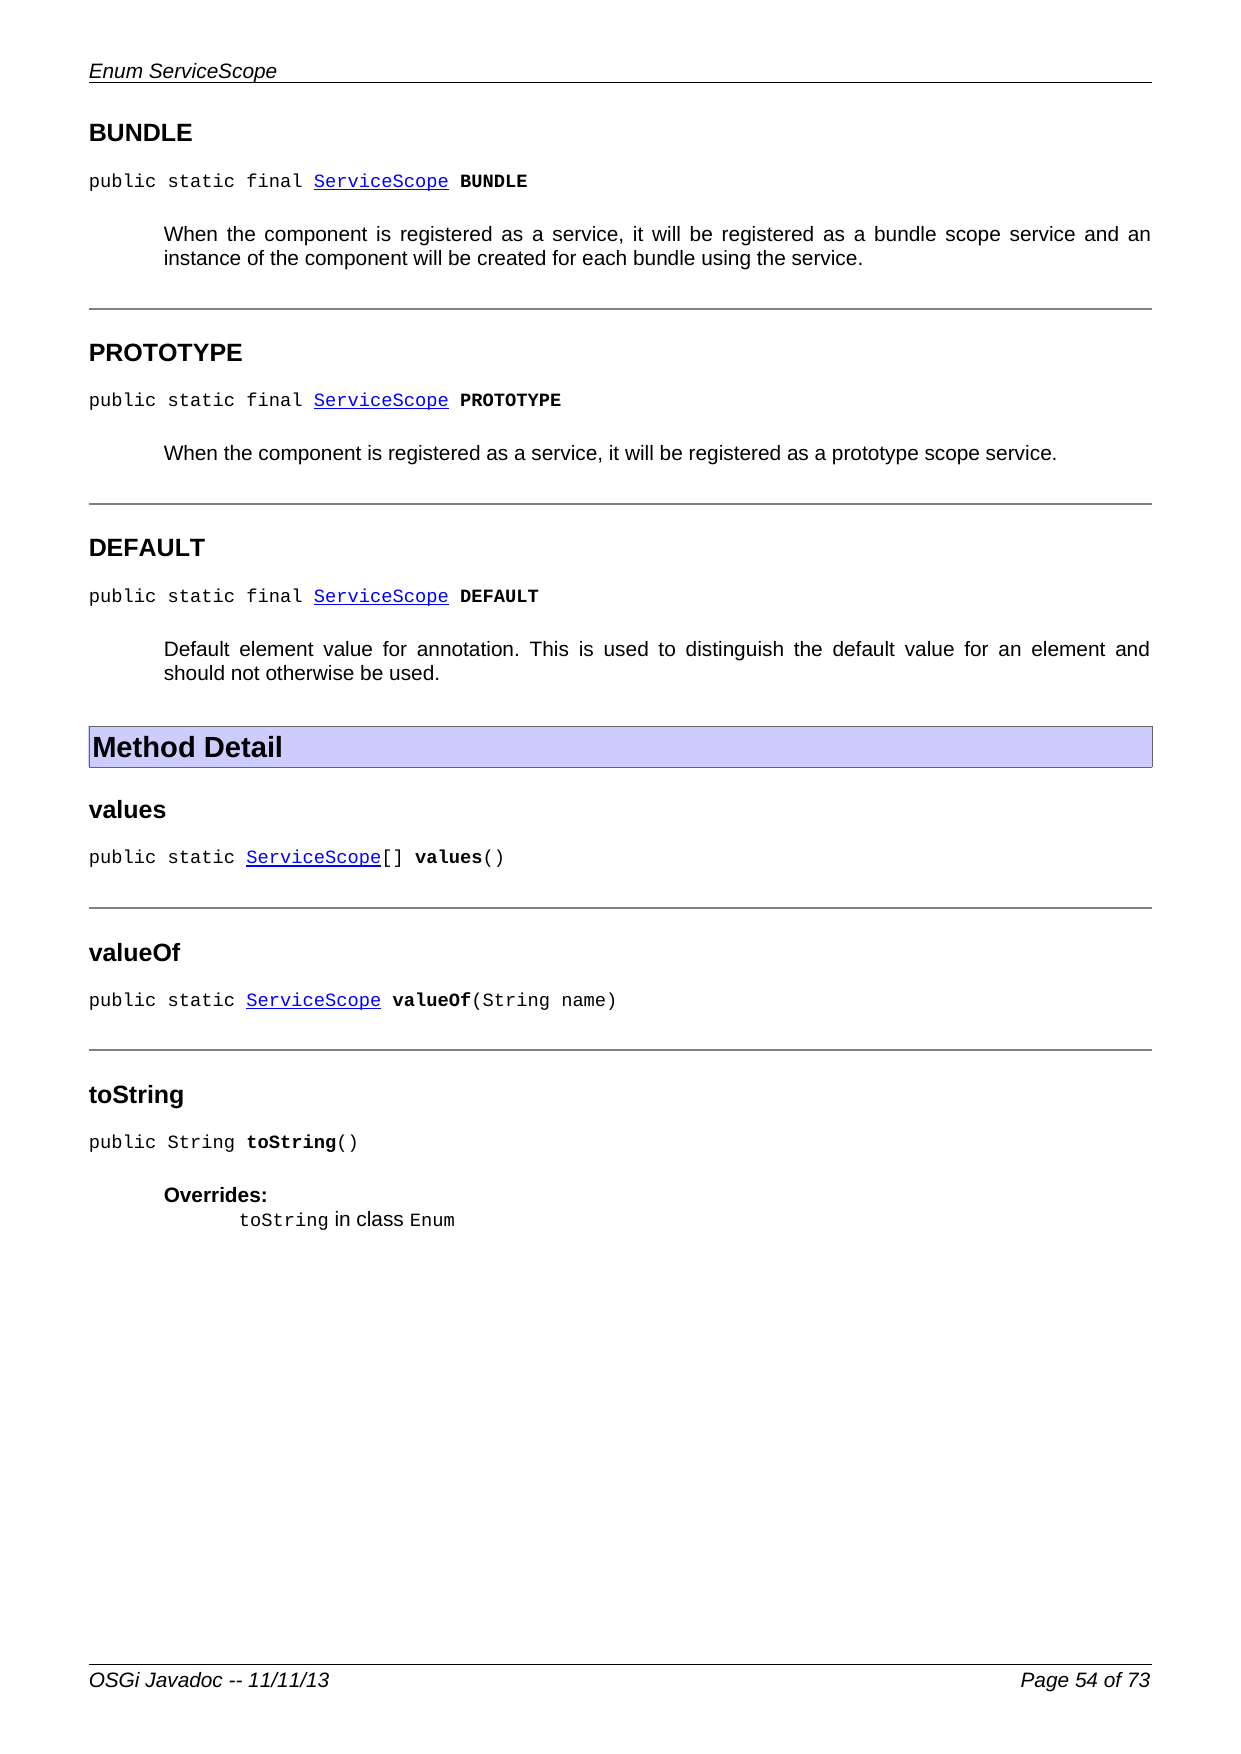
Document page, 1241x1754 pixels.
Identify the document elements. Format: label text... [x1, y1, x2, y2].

subtitle valueOf [88, 937, 1152, 966]
text toString in class Enum [238, 1207, 1152, 1232]
subtitle BUNDLE [88, 118, 1152, 147]
text Default element value for annotation. This is used to distinguish the default value for an element and should not otherwise be used. [163, 637, 1152, 685]
text public static final ServiceScope PROTOTYPE [88, 391, 1152, 412]
text public static final ServiceScope BUNDLE [88, 171, 1152, 193]
text public static ServiceScope valueOf(String name) [88, 990, 1152, 1012]
text public static final ServiceScope DEFAULT [88, 586, 1152, 608]
subtitle DEFAULT [88, 533, 1152, 562]
subtitle toString [88, 1080, 1152, 1109]
text When the component is registered as a service, it will be registered as a bundle scope service and an instance of the component will be created for each bundle using the service. [163, 222, 1152, 270]
text public static ServiceScope[] values() [88, 848, 1152, 869]
subtitle PROTOTYPE [88, 338, 1152, 367]
text public String toString() [88, 1133, 1152, 1154]
text Overrides: [163, 1183, 1152, 1207]
subtitle Method Detail [90, 727, 1152, 767]
text When the component is registered as a service, it will be registered as a prototype scope service. [163, 441, 1152, 465]
subtitle values [88, 795, 1152, 824]
